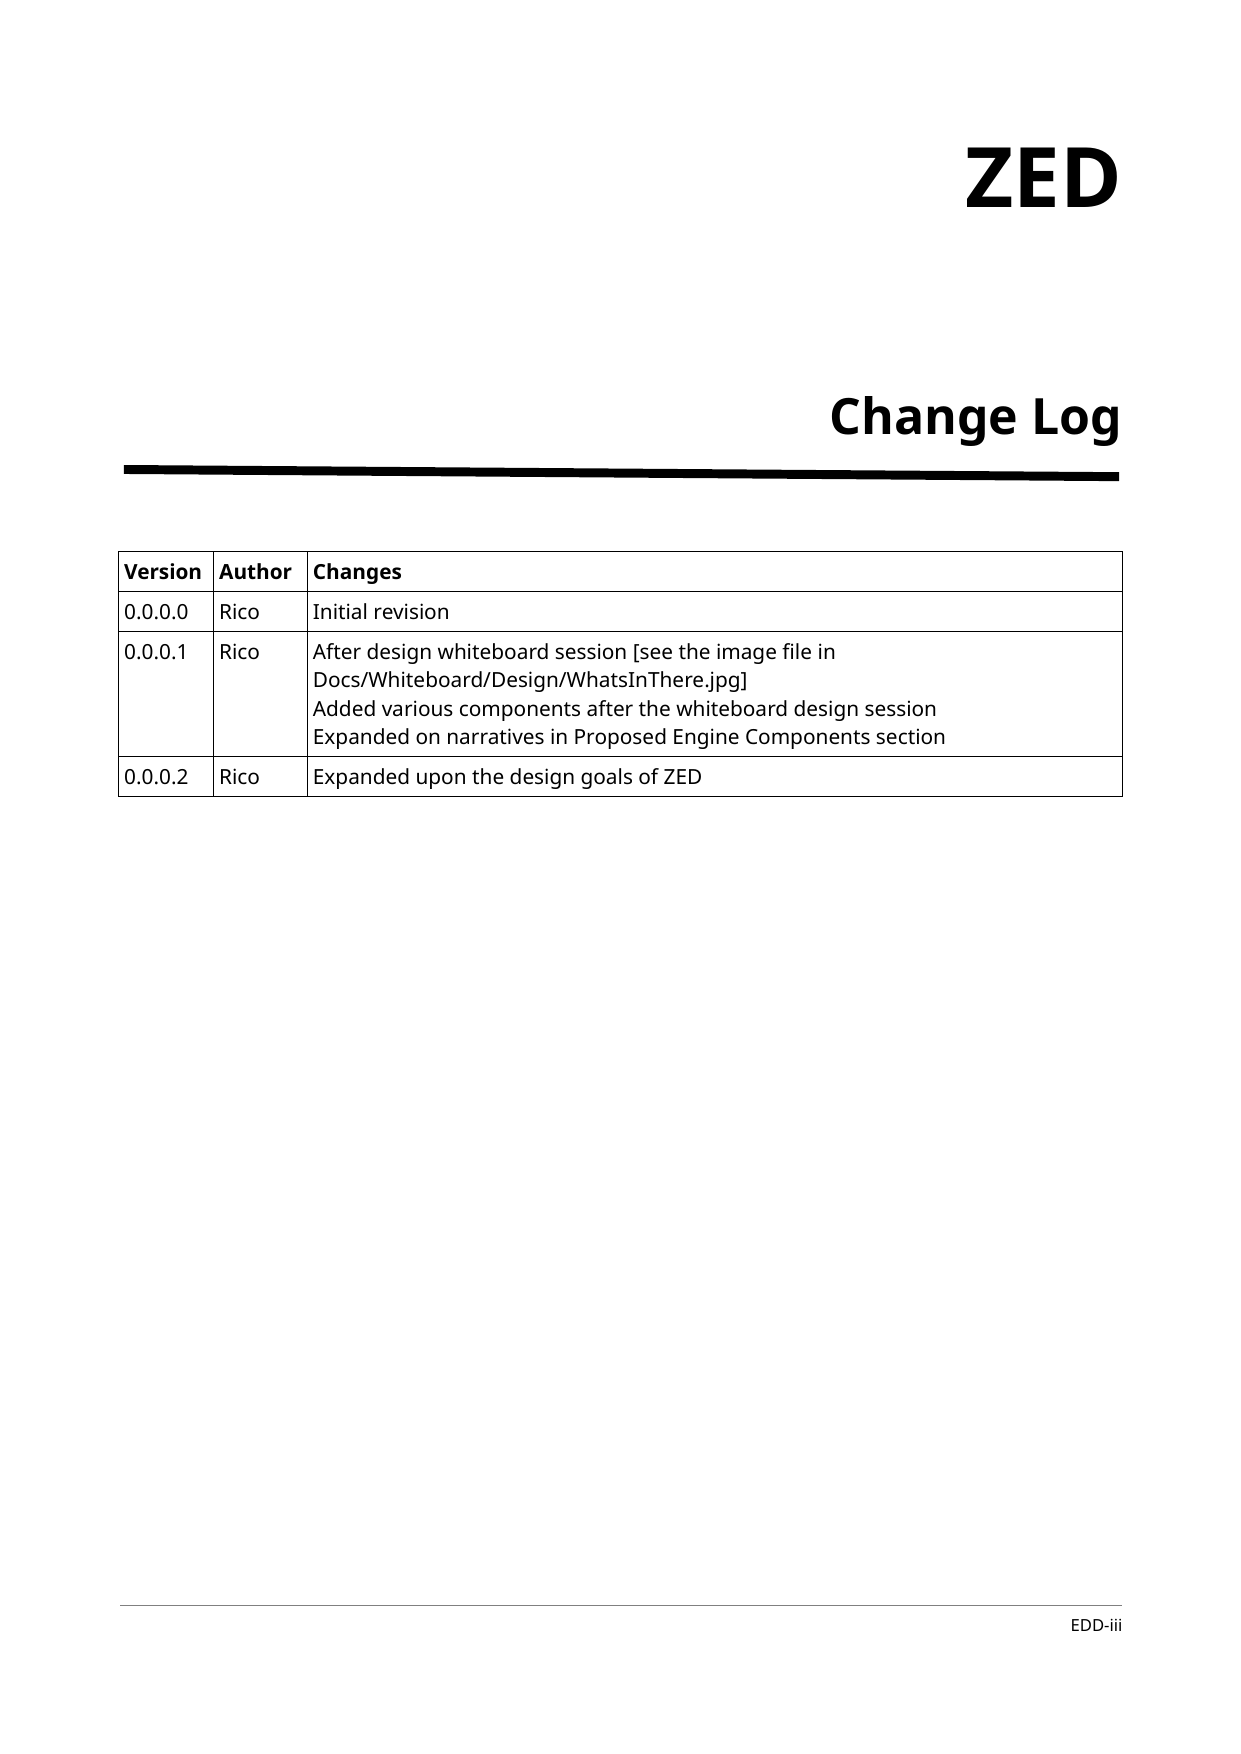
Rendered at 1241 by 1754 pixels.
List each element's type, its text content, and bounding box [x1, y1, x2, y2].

table_cell Rico [214, 592, 307, 631]
table_cell 0.0.0.0 [119, 592, 213, 631]
table_cell Rico [214, 757, 307, 796]
table_header Changes [308, 552, 1122, 591]
table_header Version [119, 552, 213, 591]
table_cell 0.0.0.2 [119, 757, 213, 796]
table_cell Rico [214, 632, 307, 756]
text Change Log [118, 381, 1122, 449]
table_cell After design whiteboard session [see the image file in Docs/Whiteboard/Design/WhatsInThere.jpg] Added various components after the whiteboard design session Expanded on narratives in Proposed Engine Components section [308, 632, 1122, 756]
table_cell 0.0.0.1 [119, 632, 213, 756]
table_cell Expanded upon the design goals of ZED [308, 757, 1122, 796]
table_header Author [214, 552, 307, 591]
table_cell Initial revision [308, 592, 1122, 631]
